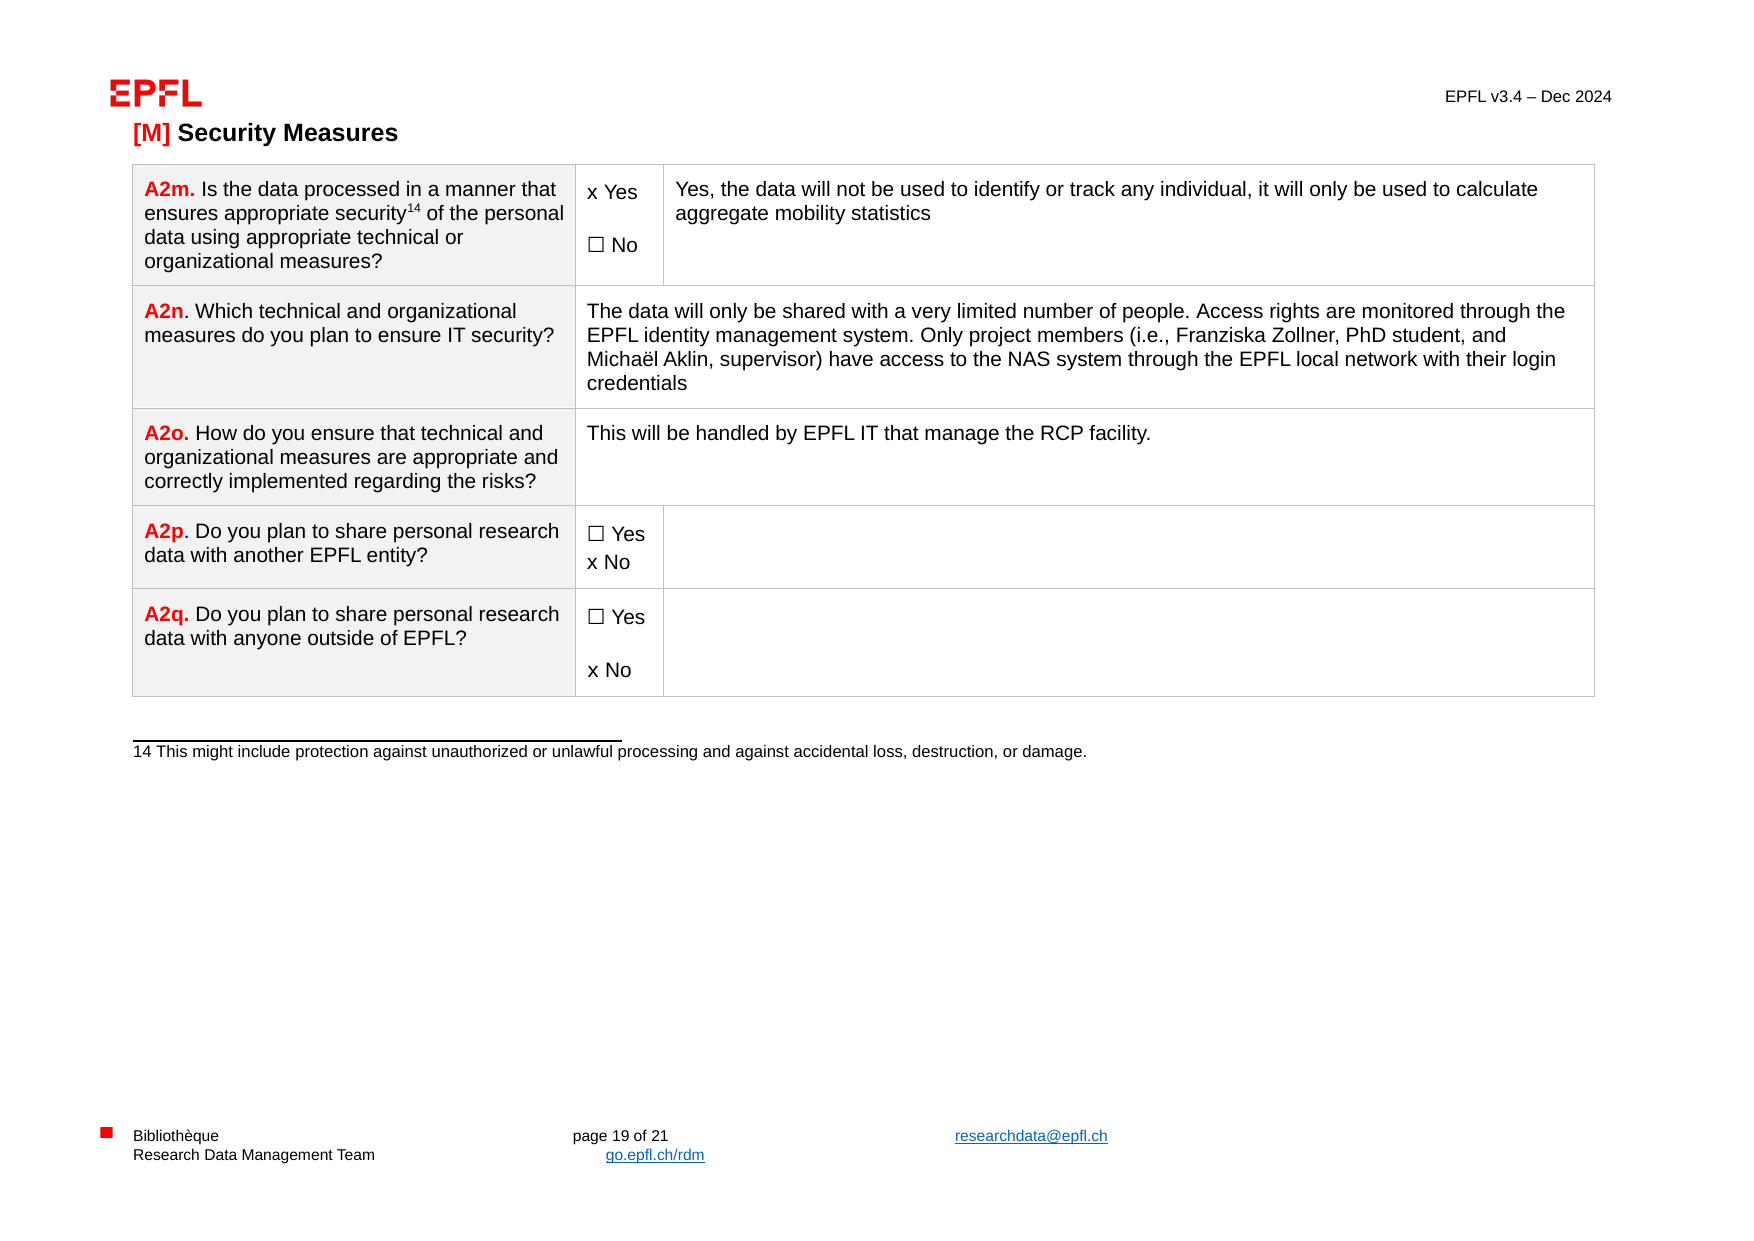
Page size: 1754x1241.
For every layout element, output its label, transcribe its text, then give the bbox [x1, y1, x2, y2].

table_cell This will be handled by EPFL IT that manage the RCP facility. [576, 409, 1594, 505]
table_header A2m. Is the data processed in a manner that ensures appropriate security of the personal data using appropriate technical or organizational measures? [133, 165, 575, 285]
table_cell A2n. Which technical and organizational measures do you plan to ensure IT security? [133, 286, 575, 407]
table_cell ☐ Yes x No [576, 589, 663, 696]
table_cell ☐ Yes x No [576, 506, 663, 588]
table_header x Yes ☐ No [576, 165, 663, 285]
table_cell A2o. How do you ensure that technical and organizational measures are appropriate and correctly implemented regarding the risks? [133, 409, 575, 505]
table_cell A2q. Do you plan to share personal research data with anyone outside of EPFL? [133, 589, 575, 696]
table_cell The data will only be shared with a very limited number of people. Access rights are monitored through the EPFL identity management system. Only project members (i.e., Franziska Zollner, PhD student, and Michaël Aklin, supervisor) have access to the NAS system through the EPFL local network with their login credentials [576, 286, 1594, 407]
table_header Yes, the data will not be used to identify or track any individual, it will only be used to calculate aggregate mobility statistics [664, 165, 1594, 285]
table_cell [664, 589, 1594, 696]
subtitle [M] Security Measures [133, 118, 1612, 147]
table_cell [664, 506, 1594, 588]
table_cell A2p. Do you plan to share personal research data with another EPFL entity? [133, 506, 575, 588]
